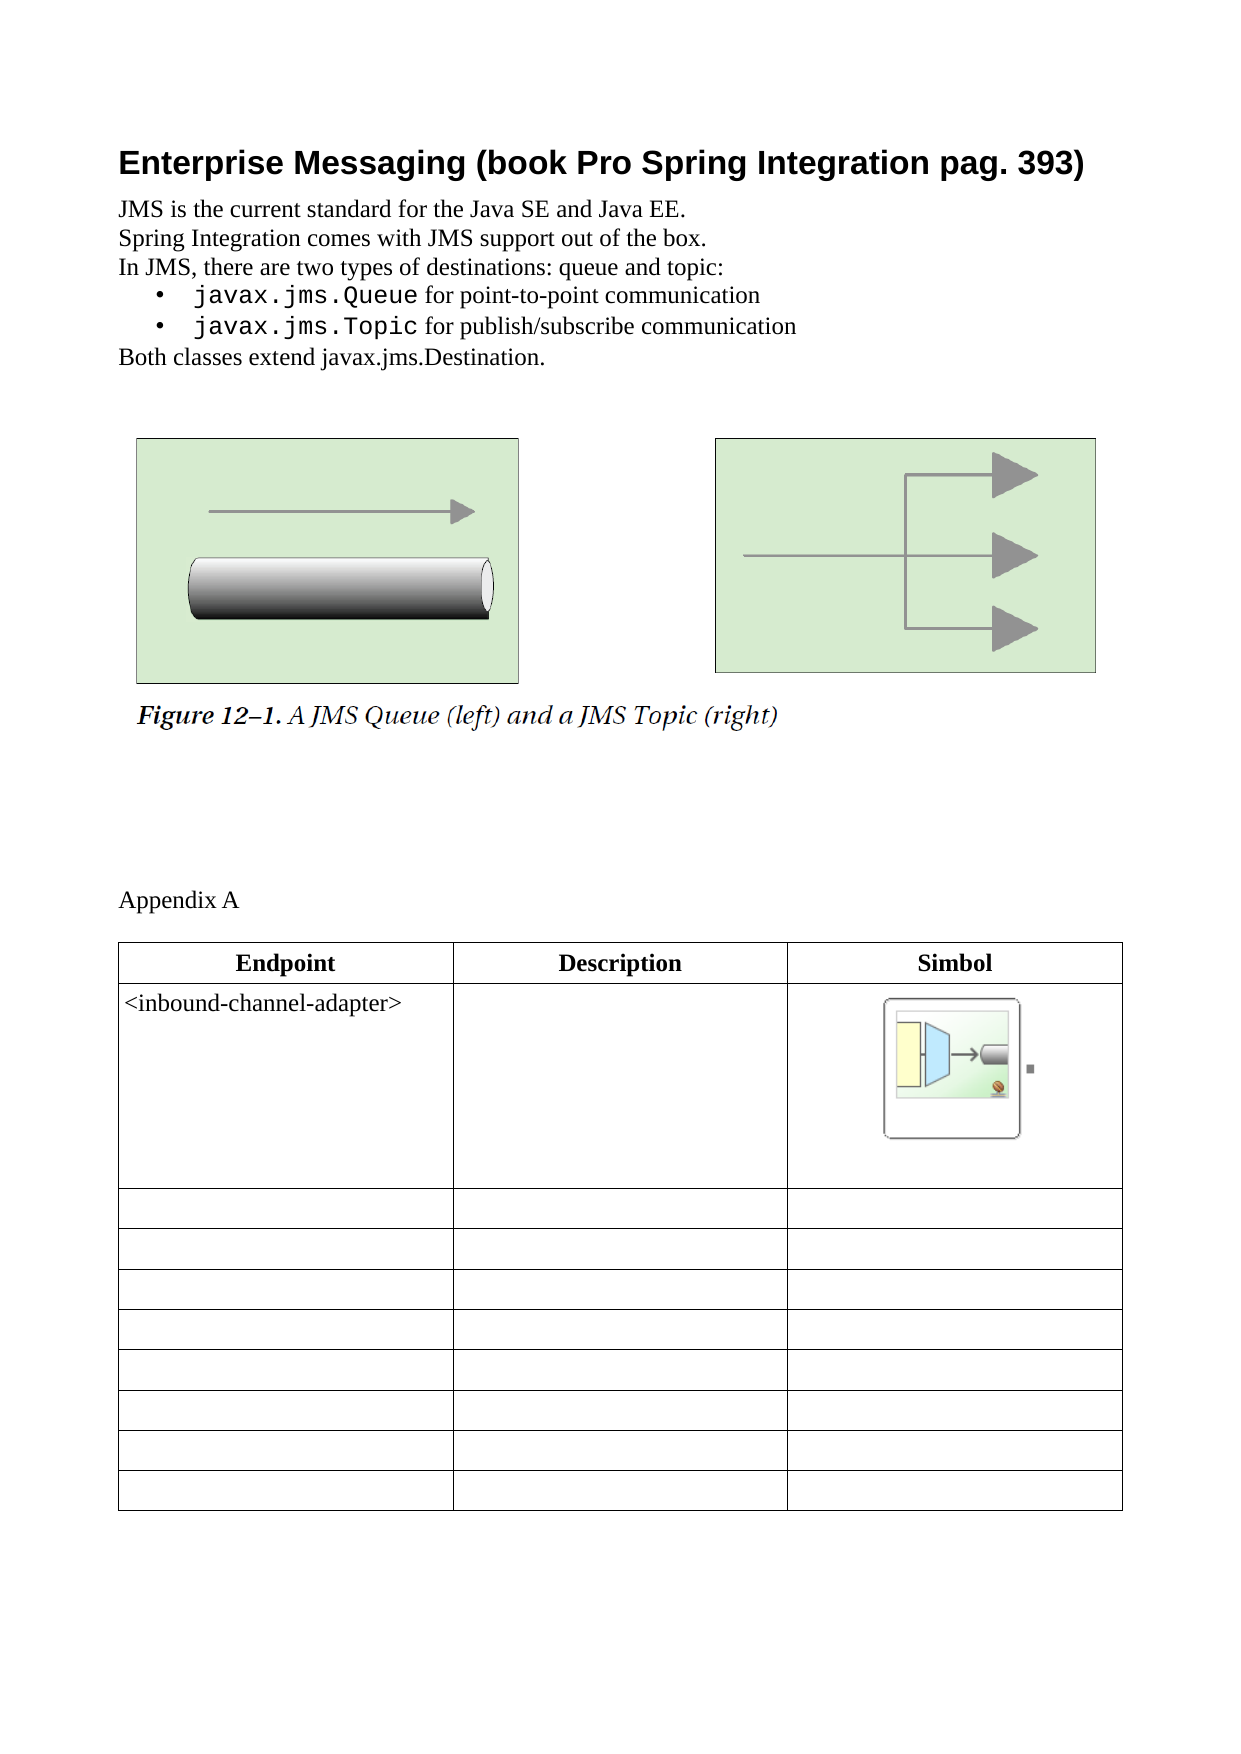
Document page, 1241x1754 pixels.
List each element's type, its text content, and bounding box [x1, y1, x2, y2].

text JMS is the current standard for the Java SE and Java EE. [118, 194, 1122, 223]
table_cell <inbound-channel-adapter> [119, 984, 453, 1188]
text Spring Integration comes with JMS support out of the box. [118, 223, 1122, 252]
table_cell [788, 1471, 1122, 1510]
table_header Simbol [788, 943, 1122, 983]
text In JMS, there are two types of destinations: queue and topic: [118, 252, 1122, 281]
table_cell [454, 1310, 787, 1349]
table_cell [454, 1431, 787, 1470]
picture [118, 399, 1123, 741]
table_cell [788, 1391, 1122, 1430]
table_cell [454, 1350, 787, 1389]
table_header Endpoint [119, 943, 453, 983]
table_cell [119, 1471, 453, 1510]
table_cell [119, 1350, 453, 1389]
subtitle Enterprise Messaging (book Pro Spring Integration pag. 393) [118, 143, 1122, 182]
list javax.jms.Queue for point-to-point communication [156, 281, 1122, 311]
table_cell [788, 1154, 1122, 1188]
table_cell [788, 1189, 1122, 1228]
table_cell [788, 1229, 1122, 1268]
text Appendix A [118, 885, 1122, 913]
picture [866, 988, 1043, 1154]
table_cell [454, 1270, 787, 1309]
table_cell [454, 1471, 787, 1510]
table_cell [788, 989, 866, 1153]
table_cell [119, 1310, 453, 1349]
table_cell [119, 1431, 453, 1470]
table_cell [454, 1189, 787, 1228]
table_cell [1043, 989, 1122, 1153]
table_header Description [454, 943, 787, 983]
table_cell [454, 984, 787, 1188]
text Both classes extend javax.jms.Destination. [118, 342, 1122, 371]
table_cell [119, 1391, 453, 1430]
table_cell [788, 1270, 1122, 1309]
table_cell [788, 1350, 1122, 1389]
table_cell [788, 1310, 1122, 1349]
table_cell [788, 984, 1122, 988]
table_cell [119, 1189, 453, 1228]
table_cell [454, 1391, 787, 1430]
table_cell [119, 1229, 453, 1268]
list javax.jms.Topic for publish/subscribe communication [156, 311, 1122, 342]
table_cell [119, 1270, 453, 1309]
table_cell [788, 1431, 1122, 1470]
table_cell [454, 1229, 787, 1268]
